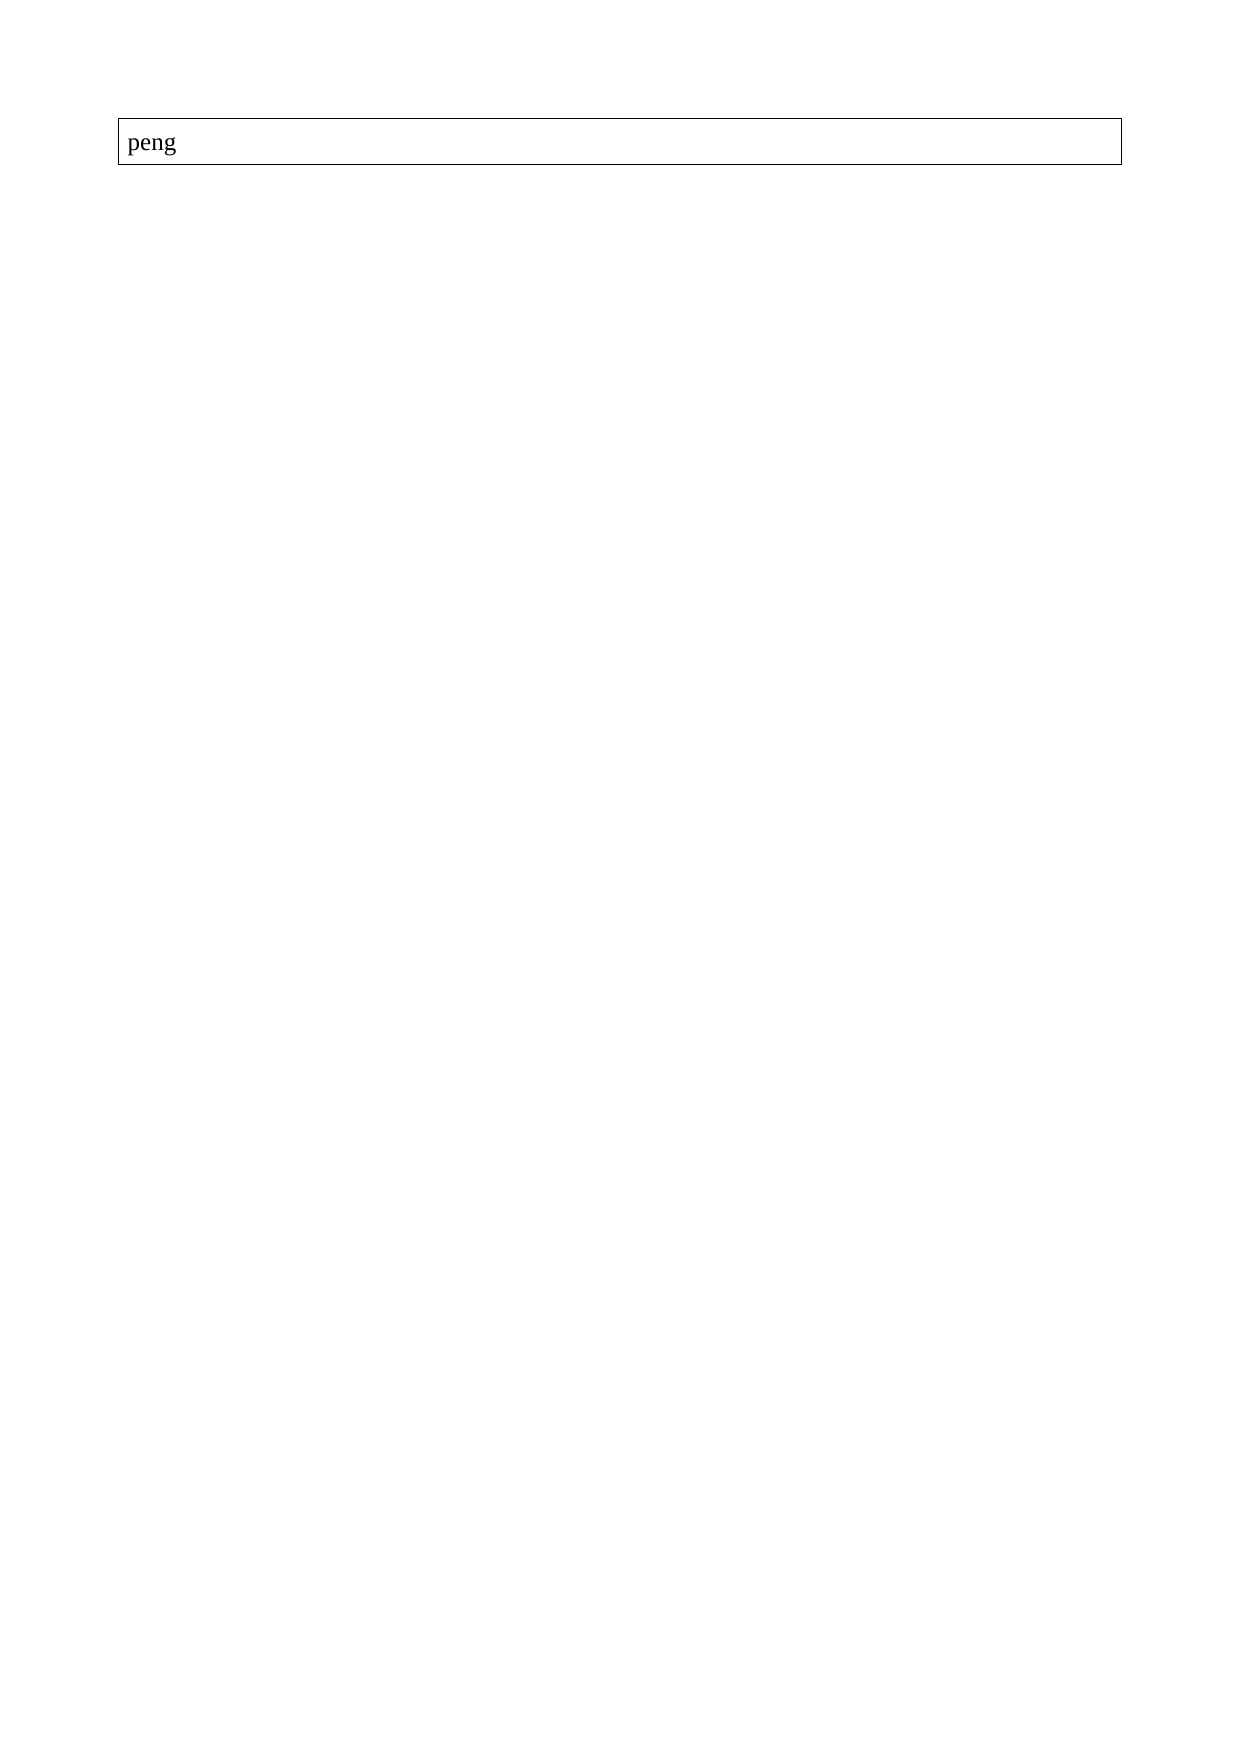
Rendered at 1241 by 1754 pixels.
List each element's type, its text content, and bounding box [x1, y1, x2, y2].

text peng [119, 119, 1121, 164]
